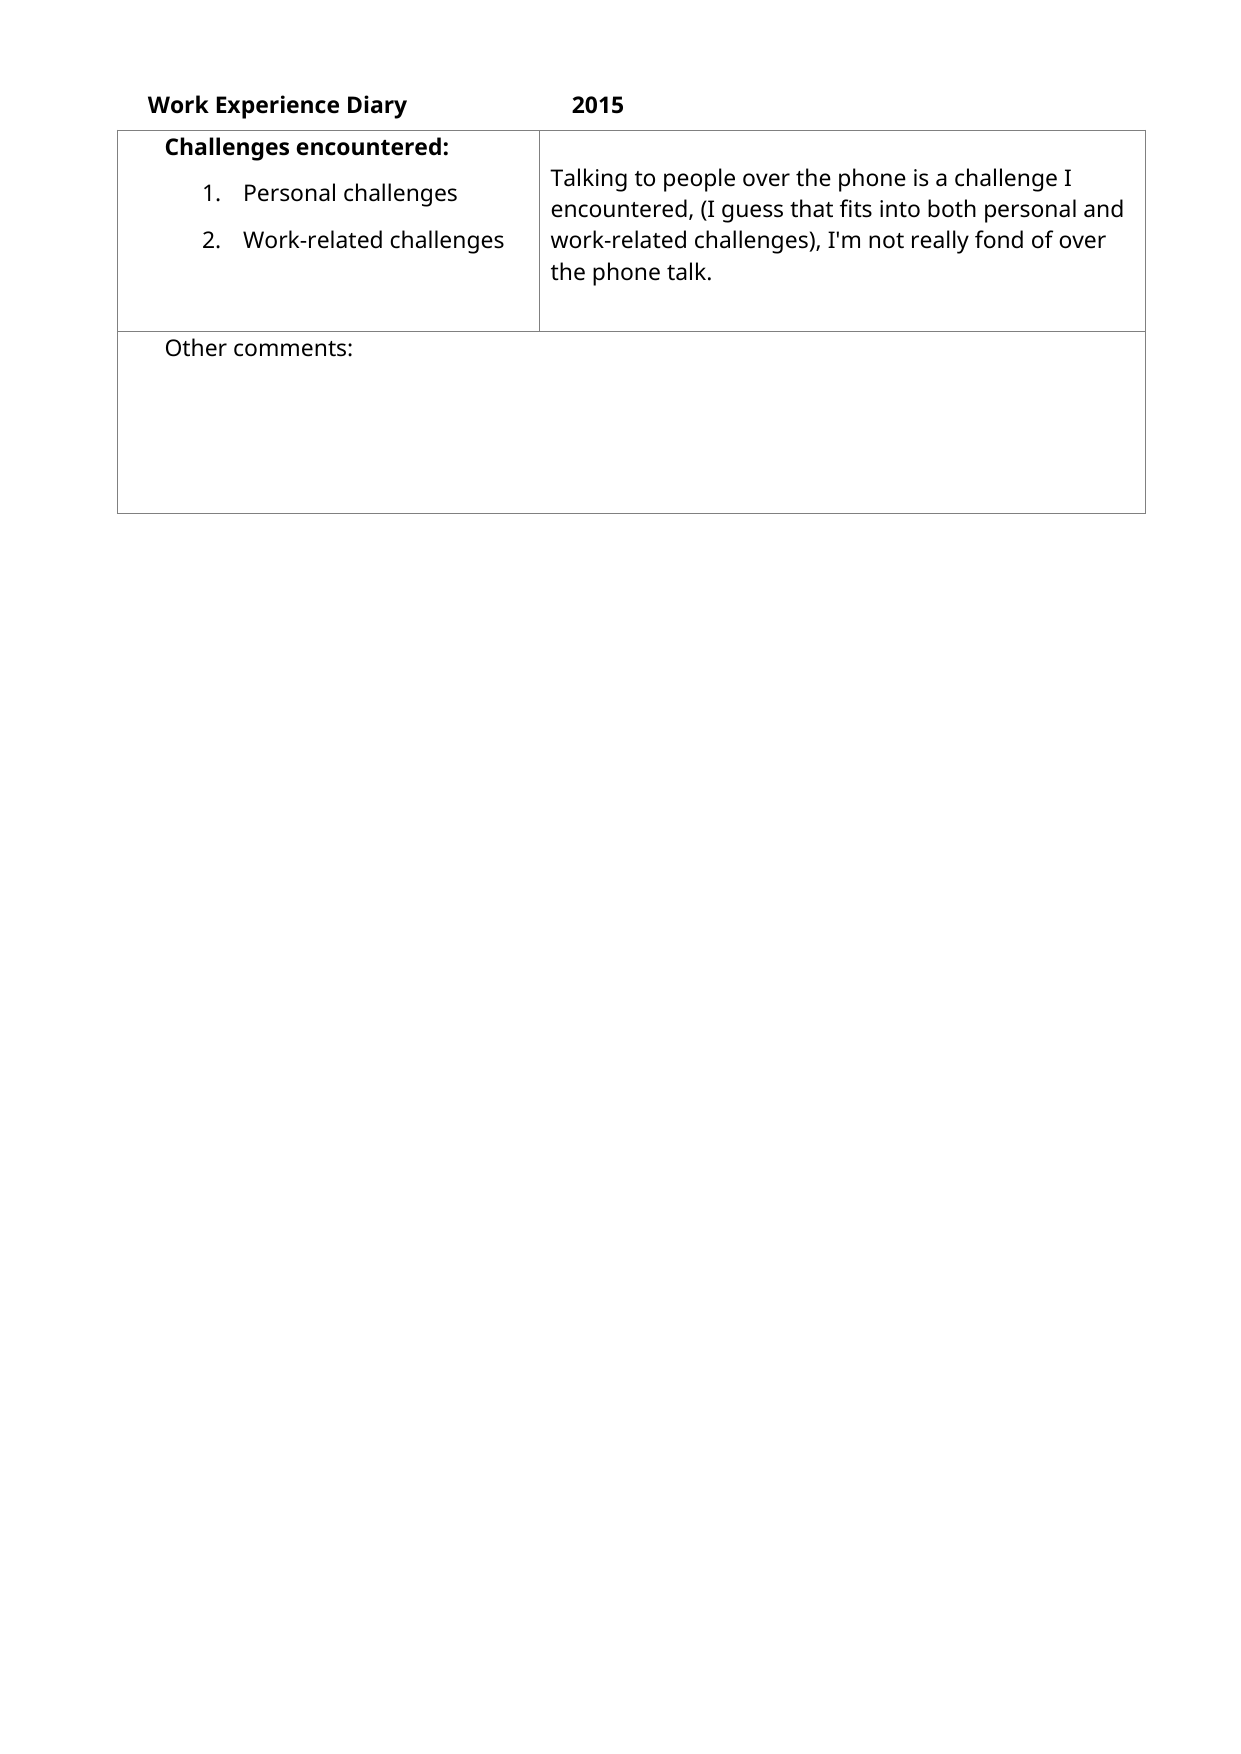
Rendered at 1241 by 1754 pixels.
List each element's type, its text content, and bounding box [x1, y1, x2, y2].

table_cell Other comments: [118, 332, 1145, 513]
table_cell Challenges encountered: Personal challenges Work-related challenges [118, 131, 539, 331]
table_cell Talking to people over the phone is a challenge I encountered, (I guess that fits into both personal and work-related challenges), I'm not really fond of over the phone talk. [540, 131, 1145, 331]
